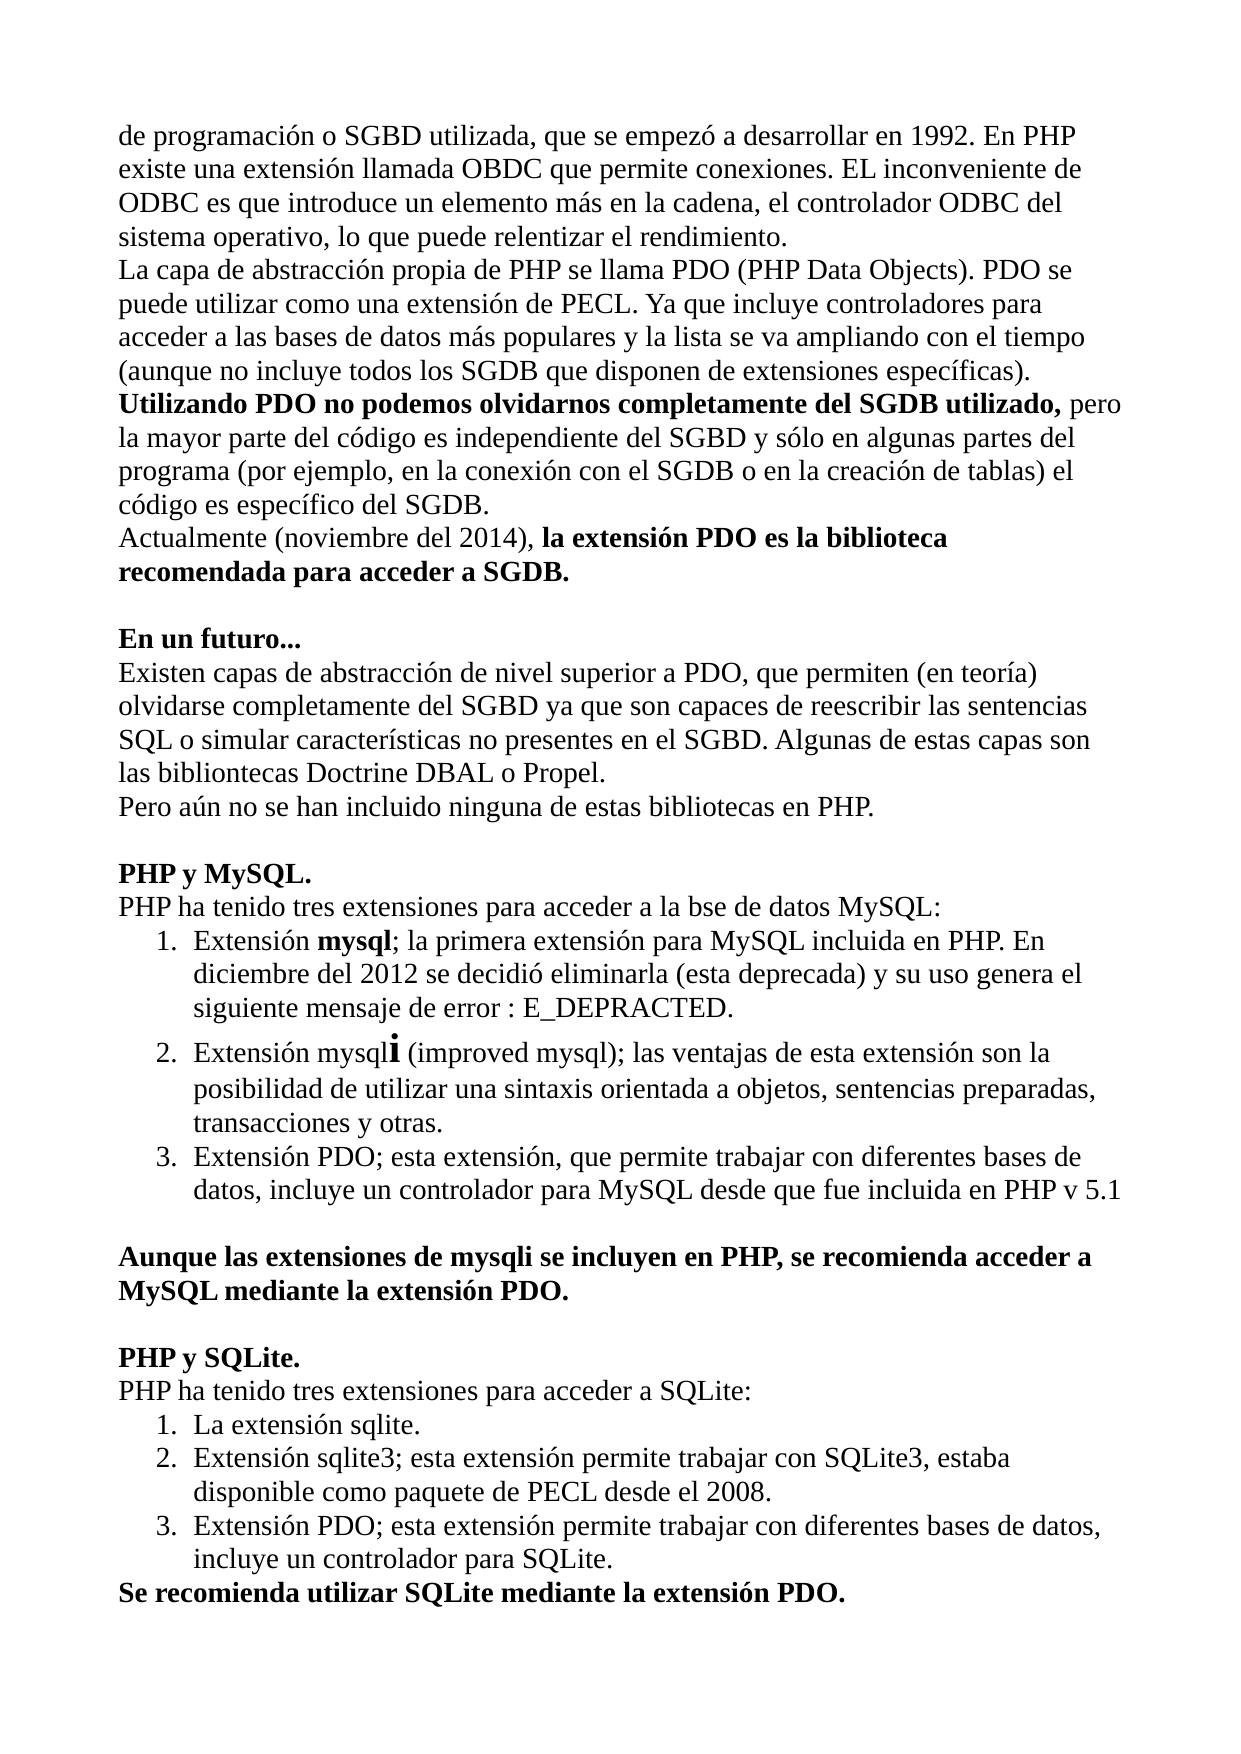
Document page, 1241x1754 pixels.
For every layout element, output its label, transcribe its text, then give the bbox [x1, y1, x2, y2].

text de programación o SGBD utilizada, que se empezó a desarrollar en 1992. En PHP existe una extensión llamada OBDC que permite conexiones. EL inconveniente de ODBC es que introduce un elemento más en la cadena, el controlador ODBC del sistema operativo, lo que puede relentizar el rendimiento. [118, 118, 1122, 252]
list Extensión PDO; esta extensión, que permite trabajar con diferentes bases de datos, incluye un controlador para MySQL desde que fue incluida en PHP v 5.1 [156, 1139, 1122, 1206]
list Extensión mysqli (improved mysql); las ventajas de esta extensión son la posibilidad de utilizar una sintaxis orientada a objetos, sentencias preparadas, transacciones y otras. [156, 1024, 1122, 1139]
text Actualmente (noviembre del 2014), la extensión PDO es la biblioteca recomendada para acceder a SGDB. [118, 521, 1122, 588]
text La capa de abstracción propia de PHP se llama PDO (PHP Data Objects). PDO se puede utilizar como una extensión de PECL. Ya que incluye controladores para acceder a las bases de datos más populares y la lista se va ampliando con el tiempo (aunque no incluye todos los SGDB que disponen de extensiones específicas). Utilizando PDO no podemos olvidarnos completamente del SGDB utilizado, pero la mayor parte del código es independiente del SGBD y sólo en algunas partes del programa (por ejemplo, en la conexión con el SGDB o en la creación de tablas) el código es específico del SGDB. [118, 252, 1122, 521]
text Se recomienda utilizar SQLite mediante la extensión PDO. [118, 1575, 1122, 1608]
text PHP y MySQL. [118, 856, 1122, 889]
text PHP ha tenido tres extensiones para acceder a la bse de datos MySQL: [118, 889, 1122, 923]
text PHP ha tenido tres extensiones para acceder a SQLite: [118, 1373, 1122, 1407]
text Aunque las extensiones de mysqli se incluyen en PHP, se recomienda acceder a MySQL mediante la extensión PDO. [118, 1239, 1122, 1306]
list Extensión sqlite3; esta extensión permite trabajar con SQLite3, estaba disponible como paquete de PECL desde el 2008. [156, 1441, 1122, 1508]
text Existen capas de abstracción de nivel superior a PDO, que permiten (en teoría) olvidarse completamente del SGBD ya que son capaces de reescribir las sentencias SQL o simular características no presentes en el SGBD. Algunas de estas capas son las bibliontecas Doctrine DBAL o Propel. [118, 655, 1122, 789]
list La extensión sqlite. [156, 1407, 1122, 1441]
text En un futuro... [118, 621, 1122, 655]
list Extensión mysql; la primera extensión para MySQL incluida en PHP. En diciembre del 2012 se decidió eliminarla (esta deprecada) y su uso genera el siguiente mensaje de error : E_DEPRACTED. [156, 923, 1122, 1024]
text Pero aún no se han incluido ninguna de estas bibliotecas en PHP. [118, 789, 1122, 822]
text PHP y SQLite. [118, 1340, 1122, 1373]
list Extensión PDO; esta extensión permite trabajar con diferentes bases de datos, incluye un controlador para SQLite. [156, 1508, 1122, 1575]
